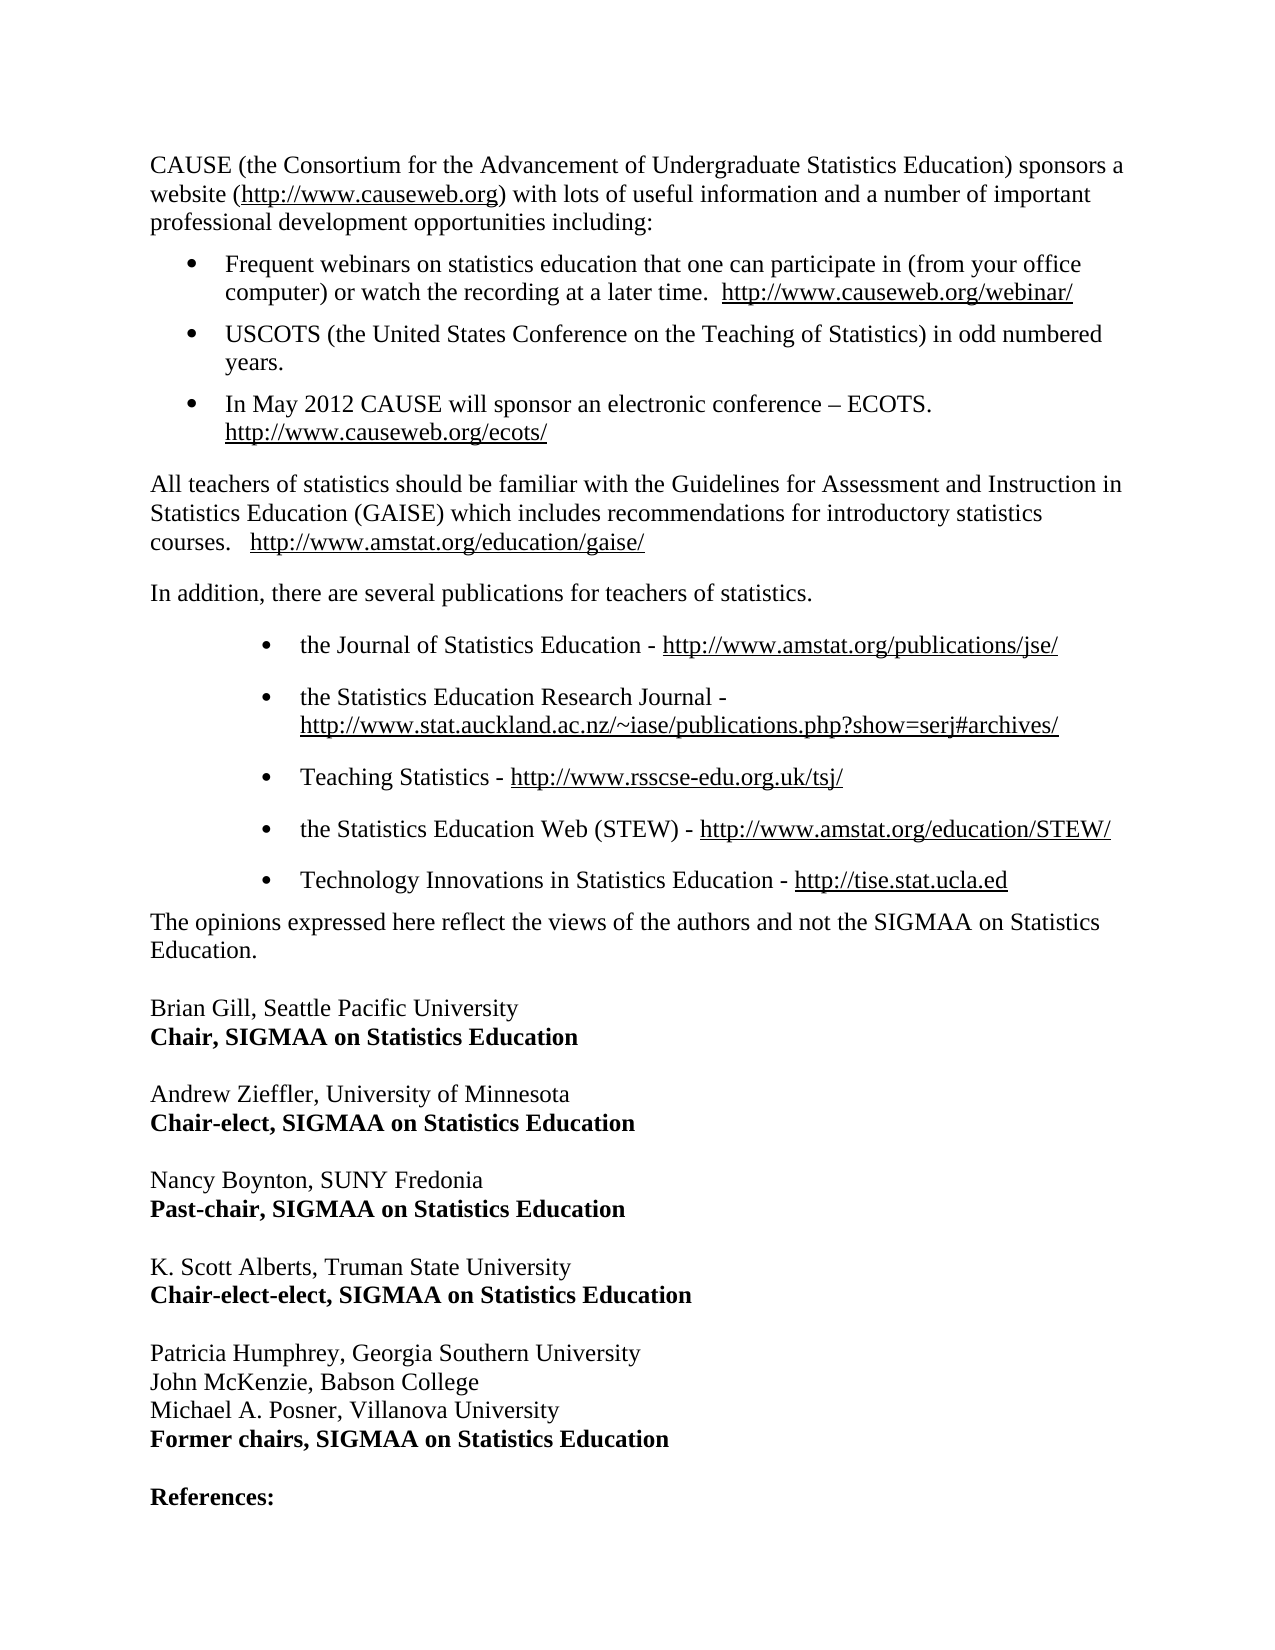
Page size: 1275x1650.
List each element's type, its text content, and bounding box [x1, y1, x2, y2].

list Frequent webinars on statistics education that one can participate in (from your office computer) or watch the recording at a later time. http://www.causeweb.org/webinar/ [187, 249, 1125, 306]
text Past-chair, SIGMAA on Statistics Education [150, 1194, 1125, 1223]
text K. Scott Alberts, Truman State University [150, 1252, 1125, 1280]
text Brian Gill, Seattle Pacific University [150, 993, 1125, 1022]
text Michael A. Posner, Villanova University [150, 1395, 1125, 1424]
text The opinions expressed here reflect the views of the authors and not the SIGMAA on Statistics Education. [150, 907, 1125, 964]
text John McKenzie, Babson College [150, 1367, 1125, 1395]
list In May 2012 CAUSE will sponsor an electronic conference – ECOTS. http://www.causeweb.org/ecots/ [187, 389, 1125, 446]
text All teachers of statistics should be familiar with the Guidelines for Assessment and Instruction in Statistics Education (GAISE) which includes recommendations for introductory statistics courses. http://www.amstat.org/education/gaise/ [150, 469, 1125, 555]
text Chair-elect, SIGMAA on Statistics Education [150, 1108, 1125, 1137]
text References: [150, 1482, 1125, 1510]
list the Statistics Education Web (STEW) - http://www.amstat.org/education/STEW/ [262, 814, 1125, 842]
text Nancy Boynton, SUNY Fredonia [150, 1165, 1125, 1194]
text Patricia Humphrey, Georgia Southern University [150, 1338, 1125, 1367]
text Chair, SIGMAA on Statistics Education [150, 1022, 1125, 1050]
text Former chairs, SIGMAA on Statistics Education [150, 1424, 1125, 1453]
text Chair-elect-elect, SIGMAA on Statistics Education [150, 1280, 1125, 1309]
list the Journal of Statistics Education - http://www.amstat.org/publications/jse/ [262, 630, 1125, 659]
list the Statistics Education Research Journal - http://www.stat.auckland.ac.nz/~iase/publications.php?show=serj#archives/ [262, 682, 1125, 739]
list Technology Innovations in Statistics Education - http://tise.stat.ucla.ed [262, 865, 1125, 894]
text In addition, there are several publications for teachers of statistics. [150, 578, 1125, 607]
list Teaching Statistics - http://www.rsscse-edu.org.uk/tsj/ [262, 762, 1125, 791]
text CAUSE (the Consortium for the Advancement of Undergraduate Statistics Education) sponsors a website (http://www.causeweb.org) with lots of useful information and a number of important professional development opportunities including: [150, 150, 1125, 236]
text Andrew Zieffler, University of Minnesota [150, 1079, 1125, 1108]
list USCOTS (the United States Conference on the Teaching of Statistics) in odd numbered years. [187, 319, 1125, 376]
